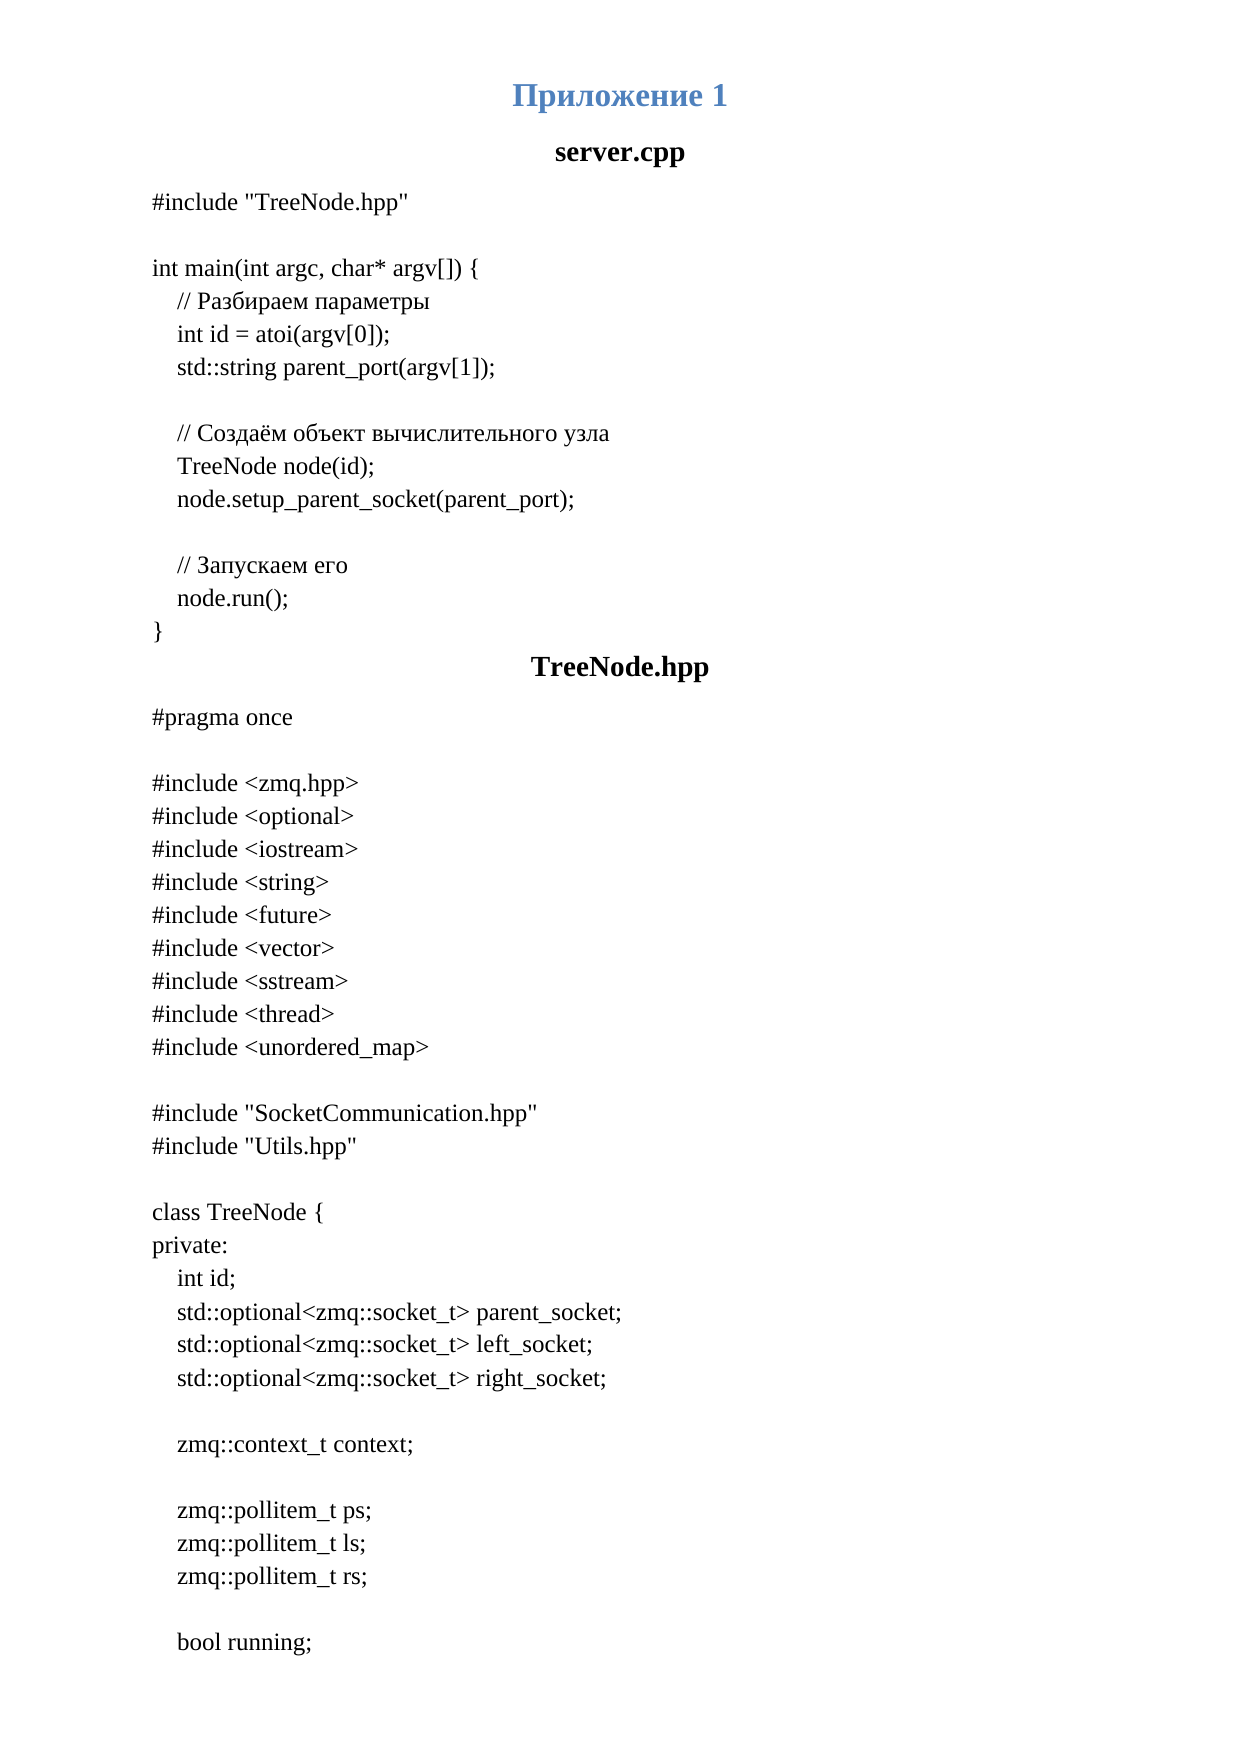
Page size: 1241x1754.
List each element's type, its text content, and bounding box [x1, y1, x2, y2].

text bool running; [93, 1627, 1147, 1656]
text } [93, 616, 1147, 645]
text server.cpp [75, 134, 1165, 167]
text TreeNode node(id); [93, 451, 1147, 480]
text zmq::context_t context; [93, 1429, 1147, 1457]
text #include <iostream> [93, 834, 1147, 863]
text zmq::pollitem_t rs; [93, 1561, 1147, 1589]
text TreeNode.hpp [75, 649, 1165, 683]
text int id; [93, 1263, 1147, 1292]
text class TreeNode { [93, 1197, 1147, 1226]
text std::optional<zmq::socket_t> parent_socket; [93, 1297, 1147, 1325]
text #include "TreeNode.hpp" [93, 187, 1147, 216]
text // Создаём объект вычислительного узла [93, 418, 1147, 447]
text #include <future> [93, 900, 1147, 929]
text #include <string> [93, 867, 1147, 896]
text #include <thread> [93, 999, 1147, 1028]
text #include <sstream> [93, 966, 1147, 995]
text zmq::pollitem_t ps; [93, 1495, 1147, 1523]
text // Запускаем его [93, 550, 1147, 579]
text int id = atoi(argv[0]); [93, 319, 1147, 348]
text int main(int argc, char* argv[]) { [93, 253, 1147, 282]
subtitle Приложение 1 [93, 75, 1147, 113]
text private: [93, 1231, 1147, 1259]
text #include <zmq.hpp> [93, 768, 1147, 797]
text std::string parent_port(argv[1]); [93, 352, 1147, 381]
text node.setup_parent_socket(parent_port); [93, 484, 1147, 513]
text std::optional<zmq::socket_t> left_socket; [93, 1329, 1147, 1358]
text #include <vector> [93, 933, 1147, 962]
text #include "SocketCommunication.hpp" [93, 1098, 1147, 1127]
text #include "Utils.hpp" [93, 1131, 1147, 1160]
text // Разбираем параметры [93, 286, 1147, 314]
text #include <unordered_map> [93, 1032, 1147, 1061]
text #pragma once [93, 702, 1147, 731]
text std::optional<zmq::socket_t> right_socket; [93, 1363, 1147, 1391]
text #include <optional> [93, 801, 1147, 830]
text node.run(); [93, 583, 1147, 612]
text zmq::pollitem_t ls; [93, 1528, 1147, 1556]
